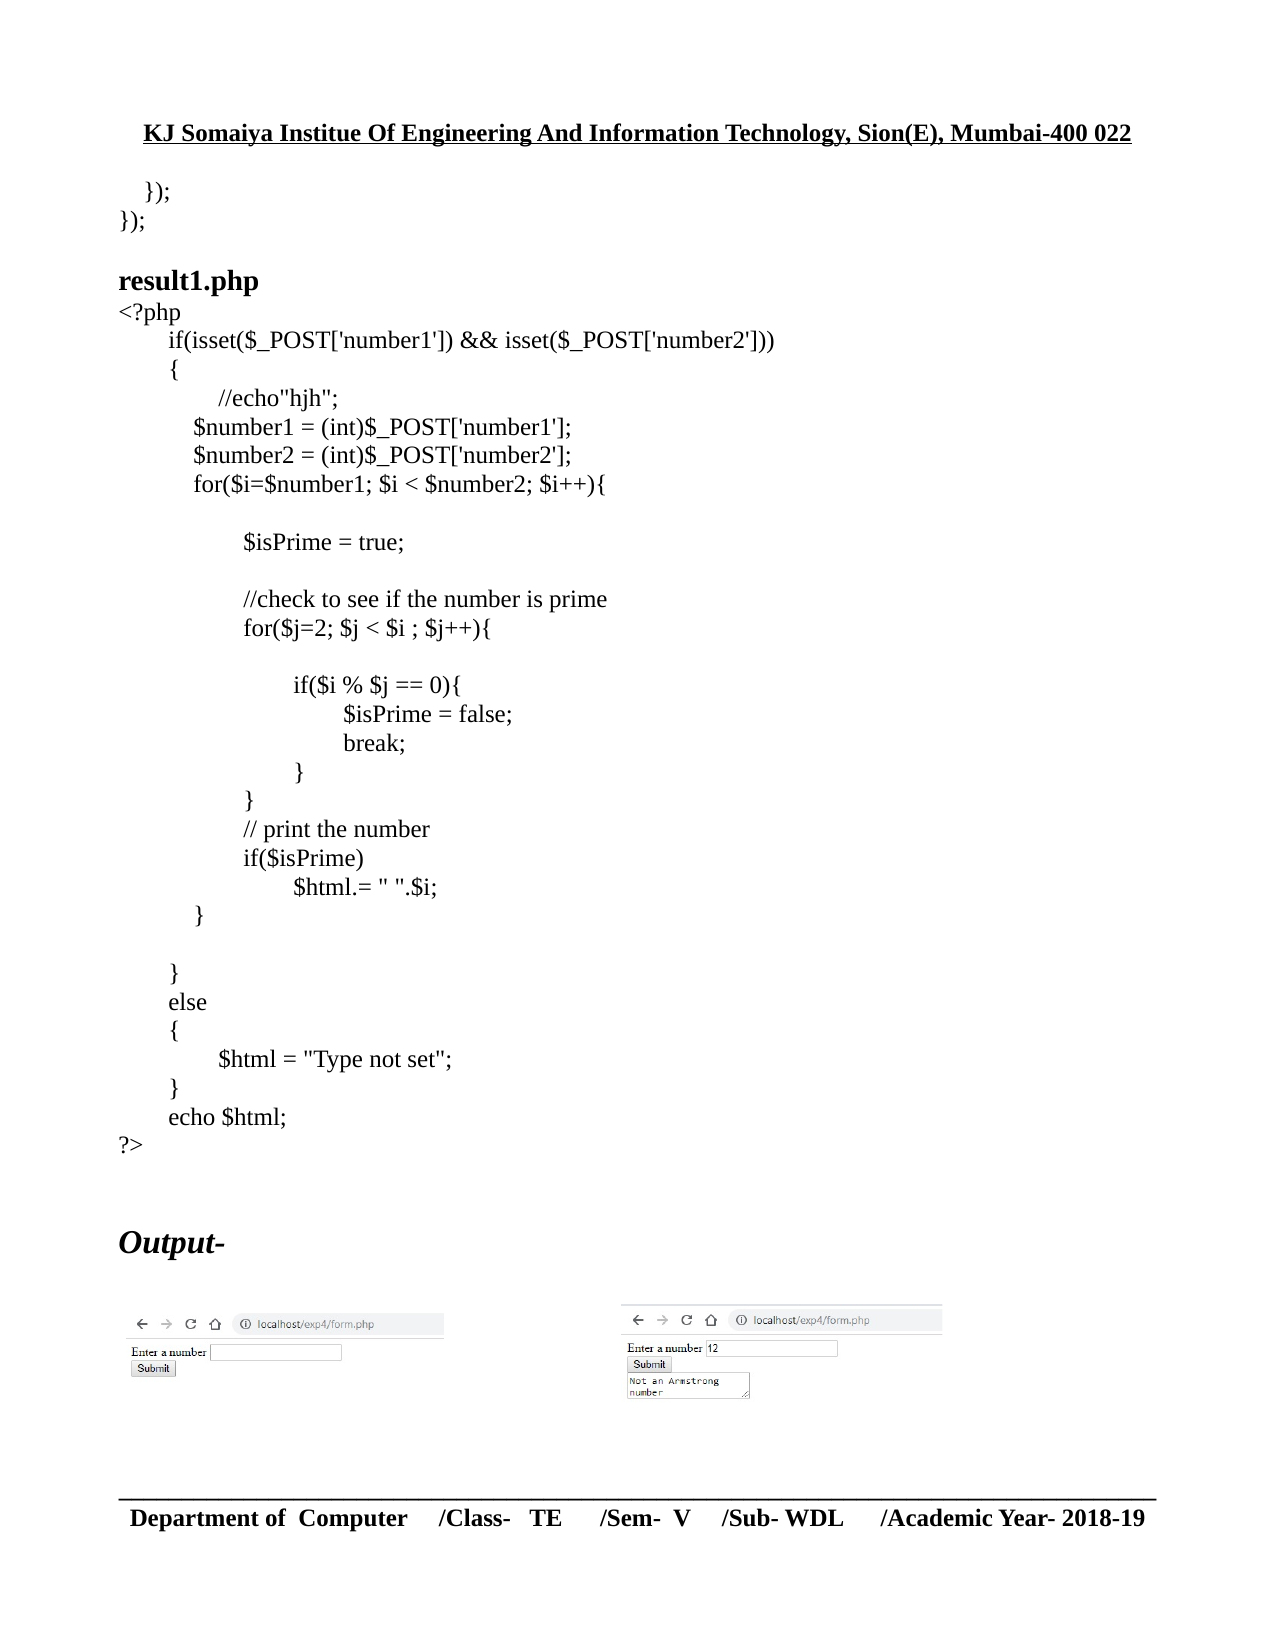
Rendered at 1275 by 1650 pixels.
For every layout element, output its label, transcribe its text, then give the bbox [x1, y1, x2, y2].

text { [118, 1016, 1157, 1044]
text } [118, 901, 1157, 929]
text $isPrime = false; [118, 699, 1157, 728]
text //echo"hjh"; [118, 383, 1157, 412]
text $number1 = (int)$_POST['number1']; [118, 412, 1157, 441]
text } [118, 958, 1157, 987]
text for($j=2; $j < $i ; $j++){ [118, 613, 1157, 642]
text // print the number [118, 814, 1157, 843]
text } [118, 1073, 1157, 1102]
text } [118, 757, 1157, 786]
text break; [118, 728, 1157, 757]
text else [118, 987, 1157, 1016]
text }); [118, 205, 1157, 234]
text $isPrime = true; [118, 527, 1157, 556]
text $number2 = (int)$_POST['number2']; [118, 441, 1157, 469]
text }); [118, 176, 1157, 205]
text result1.php [118, 263, 1157, 297]
text $html = "Type not set"; [118, 1044, 1157, 1073]
text //check to see if the number is prime [118, 584, 1157, 613]
text for($i=$number1; $i < $number2; $i++){ [118, 469, 1157, 498]
text ?> [118, 1131, 1157, 1159]
text { [118, 354, 1157, 383]
text if(isset($_POST['number1']) && isset($_POST['number2'])) [118, 326, 1157, 354]
text <?php [118, 297, 1157, 326]
text if($i % $j == 0){ [118, 671, 1157, 699]
text $html.= " ".$i; [118, 872, 1157, 901]
text } [118, 786, 1157, 814]
text if($isPrime) [118, 843, 1157, 872]
text Output- [118, 1222, 1157, 1261]
text echo $html; [118, 1102, 1157, 1131]
